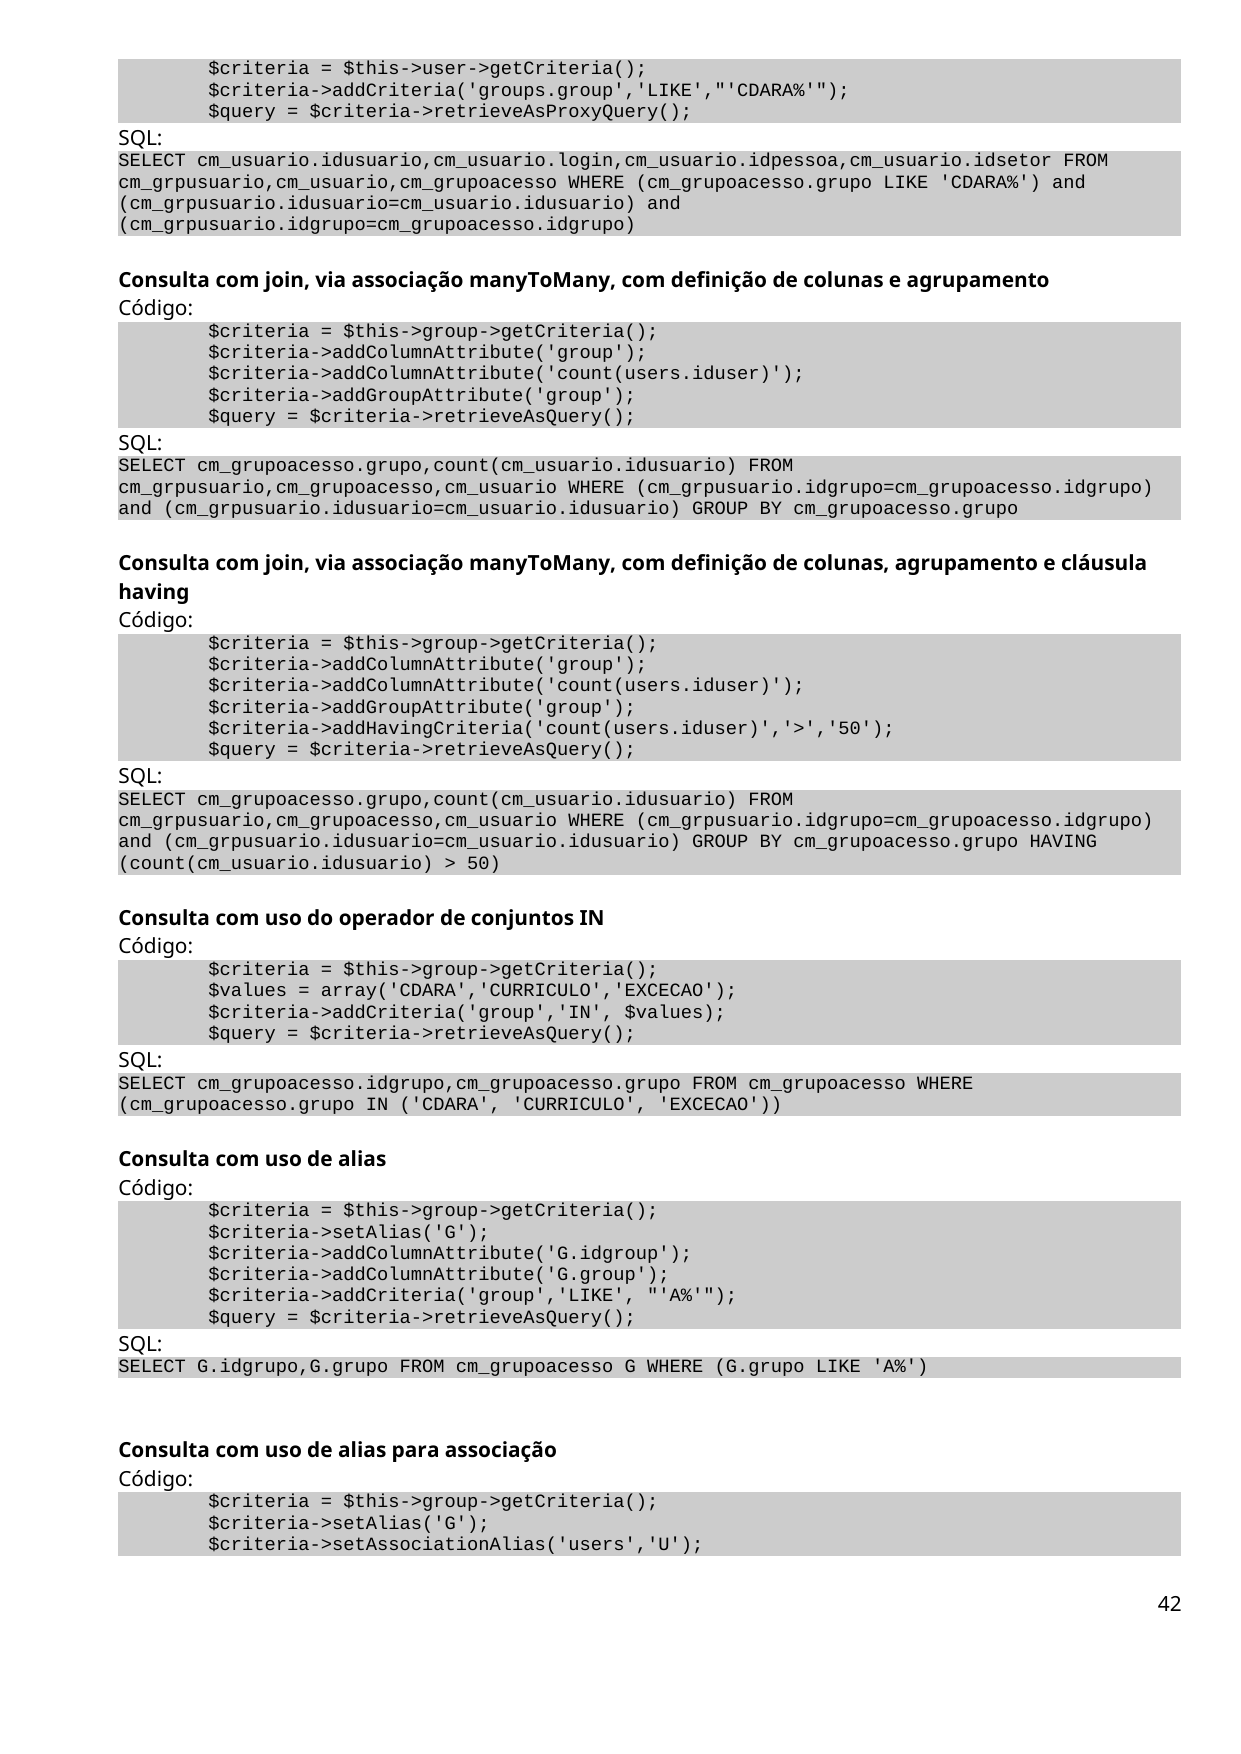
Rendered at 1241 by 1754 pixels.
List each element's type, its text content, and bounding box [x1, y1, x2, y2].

text $criteria->addColumnAttribute('count(users.iduser)'); [118, 364, 1181, 385]
text $values = array('CDARA','CURRICULO','EXCECAO'); [118, 981, 1181, 1002]
text Consulta com uso do operador de conjuntos IN [118, 903, 1181, 932]
text SQL: [118, 428, 1181, 456]
text $query = $criteria->retrieveAsProxyQuery(); [118, 102, 1181, 123]
text $criteria->addCriteria('groups.group','LIKE',"'CDARA%'"); [118, 80, 1181, 102]
text Consulta com join, via associação manyToMany, com definição de colunas, agrupamento e cláusula having [118, 548, 1181, 605]
text $query = $criteria->retrieveAsQuery(); [118, 1307, 1181, 1329]
text $criteria->setAlias('G'); [118, 1513, 1181, 1535]
text Código: [118, 293, 1181, 322]
text SQL: [118, 1045, 1181, 1073]
text $criteria->setAssociationAlias('users','U'); [118, 1535, 1181, 1556]
text SQL: [118, 761, 1181, 790]
text SQL: [118, 123, 1181, 151]
text $criteria->addColumnAttribute('G.idgroup'); [118, 1244, 1181, 1265]
text $criteria->addCriteria('group','LIKE', "'A%'"); [118, 1286, 1181, 1307]
text $criteria->addColumnAttribute('G.group'); [118, 1265, 1181, 1286]
text SELECT cm_usuario.idusuario,cm_usuario.login,cm_usuario.idpessoa,cm_usuario.idsetor FROM cm_grpusuario,cm_usuario,cm_grupoacesso WHERE (cm_grupoacesso.grupo LIKE 'CDARA%') and (cm_grpusuario.idusuario=cm_usuario.idusuario) and (cm_grpusuario.idgrupo=cm_grupoacesso.idgrupo) [118, 151, 1181, 236]
text Consulta com uso de alias [118, 1144, 1181, 1173]
text $criteria = $this->group->getCriteria(); [118, 1492, 1181, 1513]
text $criteria = $this->group->getCriteria(); [118, 960, 1181, 981]
text $criteria->addCriteria('group','IN', $values); [118, 1002, 1181, 1024]
text $criteria = $this->group->getCriteria(); [118, 1201, 1181, 1222]
text $query = $criteria->retrieveAsQuery(); [118, 407, 1181, 428]
text SELECT cm_grupoacesso.idgrupo,cm_grupoacesso.grupo FROM cm_grupoacesso WHERE (cm_grupoacesso.grupo IN ('CDARA', 'CURRICULO', 'EXCECAO')) [118, 1073, 1181, 1116]
text SQL: [118, 1329, 1181, 1357]
text Consulta com join, via associação manyToMany, com definição de colunas e agrupamento [118, 265, 1181, 293]
text SELECT cm_grupoacesso.grupo,count(cm_usuario.idusuario) FROM cm_grpusuario,cm_grupoacesso,cm_usuario WHERE (cm_grpusuario.idgrupo=cm_grupoacesso.idgrupo) and (cm_grpusuario.idusuario=cm_usuario.idusuario) GROUP BY cm_grupoacesso.grupo [118, 456, 1181, 520]
text Código: [118, 605, 1181, 634]
text $criteria->addColumnAttribute('group'); [118, 343, 1181, 364]
text $query = $criteria->retrieveAsQuery(); [118, 1024, 1181, 1045]
text $criteria->addColumnAttribute('count(users.iduser)'); [118, 676, 1181, 697]
text $query = $criteria->retrieveAsQuery(); [118, 740, 1181, 761]
text Código: [118, 1173, 1181, 1201]
text Código: [118, 1464, 1181, 1492]
text $criteria->addHavingCriteria('count(users.iduser)','>','50'); [118, 719, 1181, 740]
text $criteria = $this->user->getCriteria(); [118, 59, 1181, 80]
text $criteria->setAlias('G'); [118, 1222, 1181, 1244]
text $criteria = $this->group->getCriteria(); [118, 634, 1181, 655]
text $criteria = $this->group->getCriteria(); [118, 322, 1181, 343]
text SELECT G.idgrupo,G.grupo FROM cm_grupoacesso G WHERE (G.grupo LIKE 'A%') [118, 1357, 1181, 1378]
text $criteria->addGroupAttribute('group'); [118, 697, 1181, 719]
text Consulta com uso de alias para associação [118, 1435, 1181, 1464]
text Código: [118, 932, 1181, 960]
text $criteria->addGroupAttribute('group'); [118, 385, 1181, 407]
text $criteria->addColumnAttribute('group'); [118, 655, 1181, 676]
text SELECT cm_grupoacesso.grupo,count(cm_usuario.idusuario) FROM cm_grpusuario,cm_grupoacesso,cm_usuario WHERE (cm_grpusuario.idgrupo=cm_grupoacesso.idgrupo) and (cm_grpusuario.idusuario=cm_usuario.idusuario) GROUP BY cm_grupoacesso.grupo HAVING (count(cm_usuario.idusuario) > 50) [118, 790, 1181, 875]
